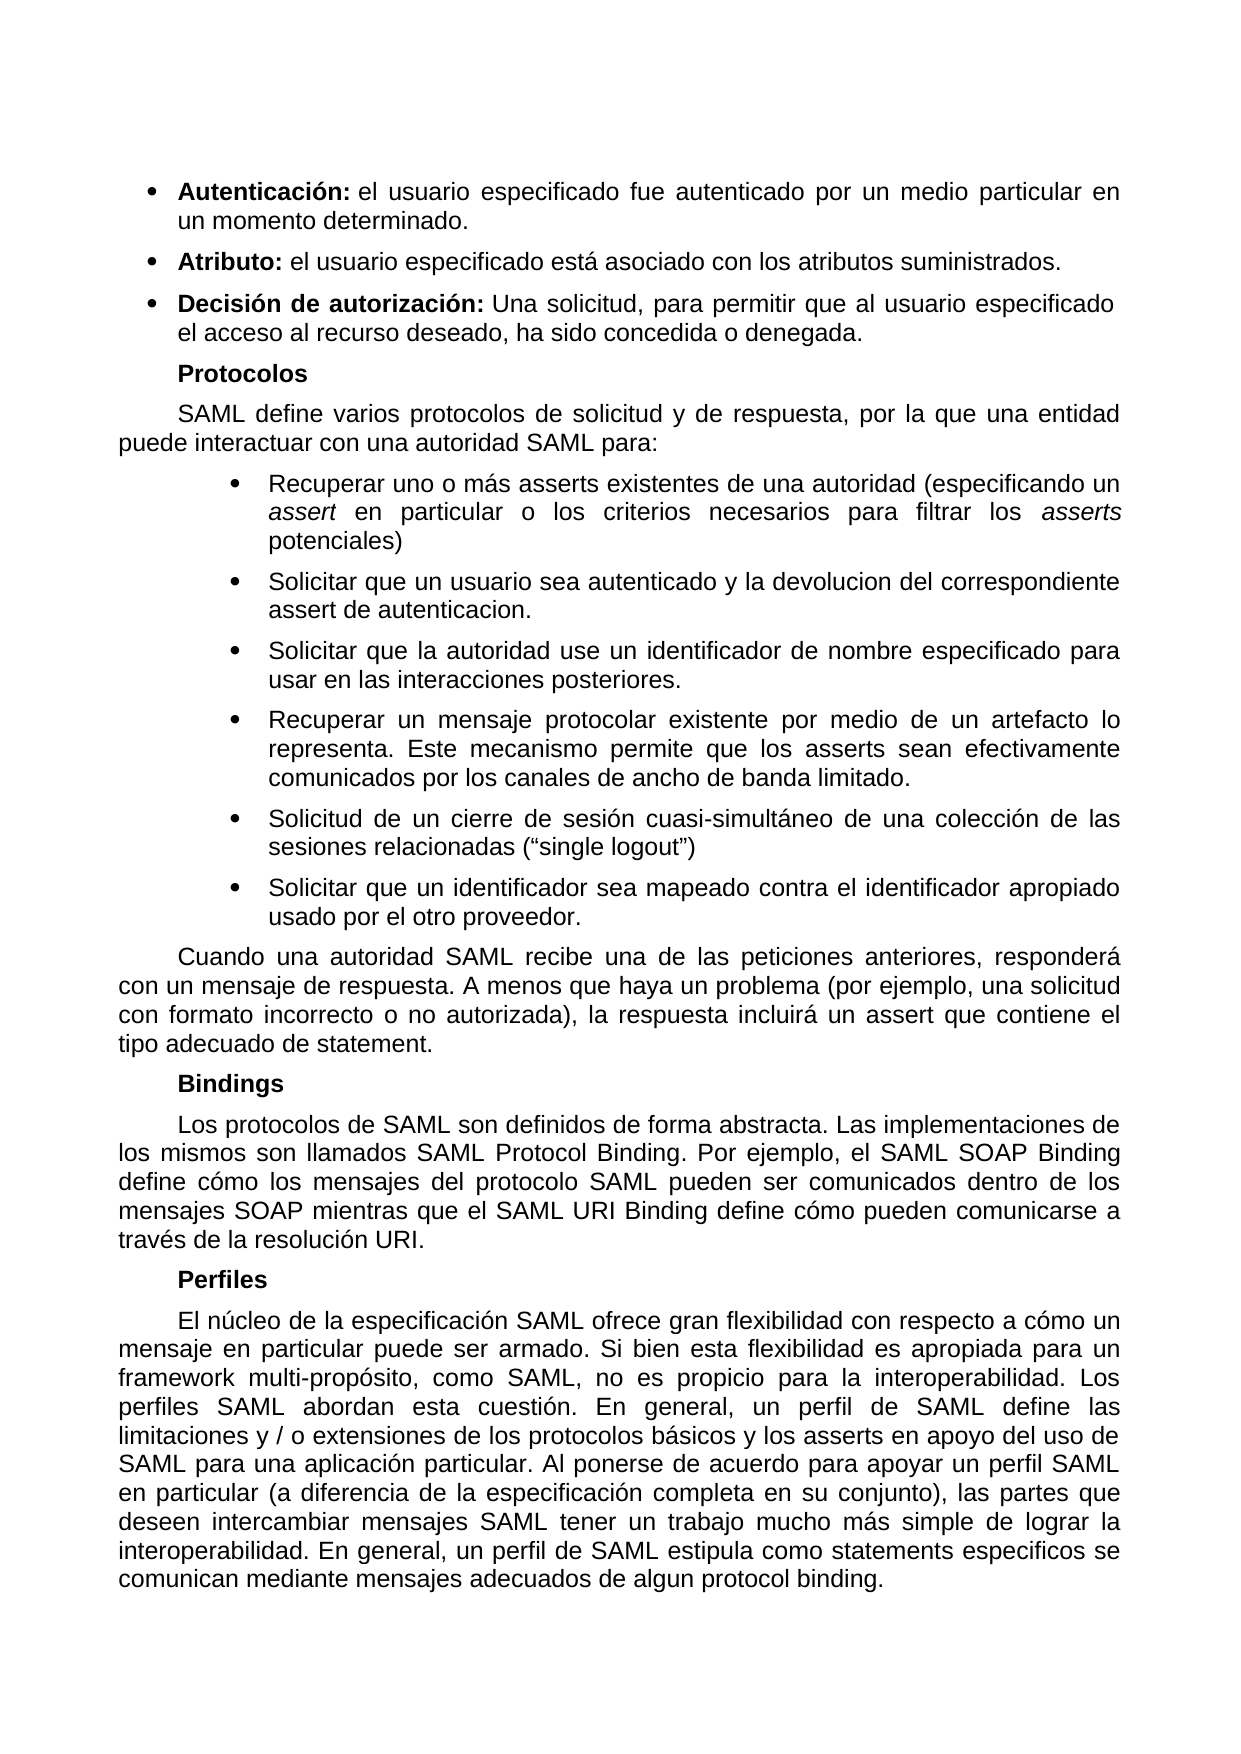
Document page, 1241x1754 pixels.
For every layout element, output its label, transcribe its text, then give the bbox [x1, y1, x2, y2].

list Solicitar que la autoridad use un identificador de nombre especificado para usar en las interacciones posteriores. [231, 636, 1122, 694]
list Recuperar un mensaje protocolar existente por medio de un artefacto lo representa. Este mecanismo permite que los asserts sean efectivamente comunicados por los canales de ancho de banda limitado. [231, 705, 1122, 792]
list Recuperar uno o más asserts existentes de una autoridad (especificando un assert en particular o los criterios necesarios para filtrar los asserts potenciales) [231, 468, 1122, 555]
subtitle Perfiles [274, 1265, 1122, 1294]
list Solicitar que un usuario sea autenticado y la devolucion del correspondiente assert de autenticacion. [231, 567, 1122, 624]
list Solicitar que un identificador sea mapeado contra el identificador apropiado usado por el otro proveedor. [231, 873, 1122, 931]
text El núcleo de la especificación SAML ofrece gran flexibilidad con respecto a cómo un mensaje en particular puede ser armado. Si bien esta flexibilidad es apropiada para un framework multi-propósito, como SAML, no es propicio para la interoperabilidad. Los perfiles SAML abordan esta cuestión. En general, un perfil de SAML define las limitaciones y / o extensiones de los protocolos básicos y los asserts en apoyo del uso de SAML para una aplicación particular. Al ponerse de acuerdo para apoyar un perfil SAML en particular (a diferencia de la especificación completa en su conjunto), las partes que deseen intercambiar mensajes SAML tener un trabajo mucho más simple de lograr la interoperabilidad. En general, un perfil de SAML estipula como statements especificos se comunican mediante mensajes adecuados de algun protocol binding. [118, 1306, 1122, 1593]
list Solicitud de un cierre de sesión cuasi-simultáneo de una colección de las sesiones relacionadas (“single logout”) [231, 803, 1122, 861]
text Los protocolos de SAML son definidos de forma abstracta. Las implementaciones de los mismos son llamados SAML Protocol Binding. Por ejemplo, el SAML SOAP Binding define cómo los mensajes del protocolo SAML pueden ser comunicados dentro de los mensajes SOAP mientras que el SAML URI Binding define cómo pueden comunicarse a través de la resolución URI. [118, 1109, 1122, 1253]
list Autenticación: el usuario especificado fue autenticado por un medio particular en un momento determinado. [148, 177, 1122, 235]
subtitle Bindings [291, 1069, 1122, 1098]
text SAML define varios protocolos de solicitud y de respuesta, por la que una entidad puede interactuar con una autoridad SAML para: [118, 399, 1122, 457]
subtitle Protocolos [308, 359, 1122, 387]
list Decisión de autorización: Una solicitud, para permitir que al usuario especificado el acceso al recurso deseado, ha sido concedida o denegada. [148, 289, 1122, 346]
list Atributo: el usuario especificado está asociado con los atributos suministrados. [148, 247, 1122, 276]
text Cuando una autoridad SAML recibe una de las peticiones anteriores, responderá con un mensaje de respuesta. A menos que haya un problema (por ejemplo, una solicitud con formato incorrecto o no autorizada), la respuesta incluirá un assert que contiene el tipo adecuado de statement. [118, 942, 1122, 1057]
